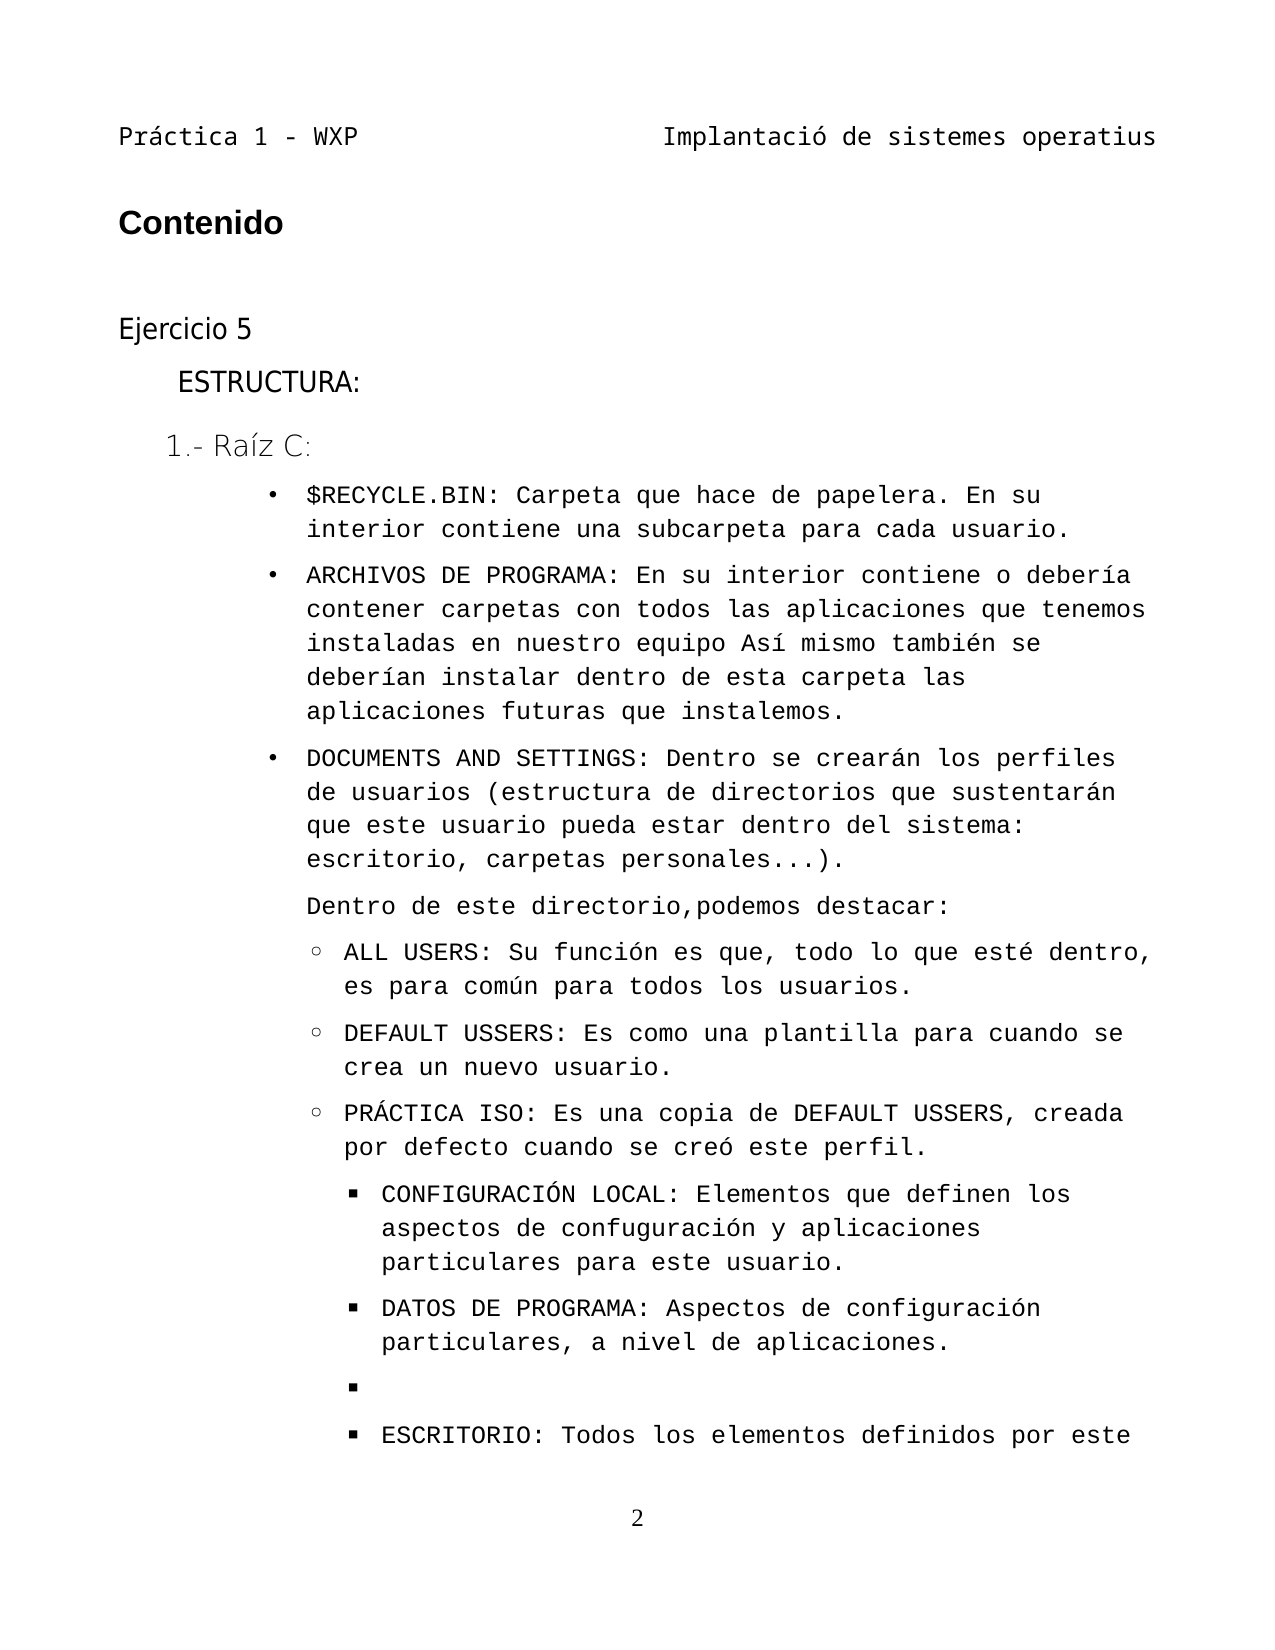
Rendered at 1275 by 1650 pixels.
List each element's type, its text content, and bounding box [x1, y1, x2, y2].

list DATOS DE PROGRAMA: Aspectos de configuración particulares, a nivel de aplicaciones. [343, 1296, 1157, 1358]
list Dentro de este directorio,podemos destacar: [268, 893, 1157, 922]
list DOCUMENTS AND SETTINGS: Dentro se crearán los perfiles de usuarios (estructura de directorios que sustentarán que este usuario pueda estar dentro del sistema: escritorio, carpetas personales...). [268, 745, 1157, 875]
text Contenido [118, 202, 1157, 241]
list ARCHIVOS DE PROGRAMA: En su interior contiene o debería contener carpetas con todos las aplicaciones que tenemos instaladas en nuestro equipo Así mismo también se deberían instalar dentro de esta carpeta las aplicaciones futuras que instalemos. [268, 563, 1157, 727]
list CONFIGURACIÓN LOCAL: Elementos que definen los aspectos de confuguración y aplicaciones particulares para este usuario. [343, 1181, 1157, 1277]
list PRÁCTICA ISO: Es una copia de DEFAULT USSERS, creada por defecto cuando se creó este perfil. [306, 1101, 1157, 1163]
list ALL USERS: Su función es que, todo lo que esté dentro, es para común para todos los usuarios. [306, 940, 1157, 1002]
text Ejercicio 5 [118, 313, 1157, 347]
list DEFAULT USSERS: Es como una plantilla para cuando se crea un nuevo usuario. [306, 1020, 1157, 1083]
list ESCRITORIO: Todos los elementos definidos por este [343, 1422, 1157, 1451]
text ESTRUCTURA: [177, 366, 1157, 400]
list Raíz C: [156, 429, 1157, 463]
list $RECYCLE.BIN: Carpeta que hace de papelera. En su interior contiene una subcarpeta para cada usuario. [268, 482, 1157, 545]
